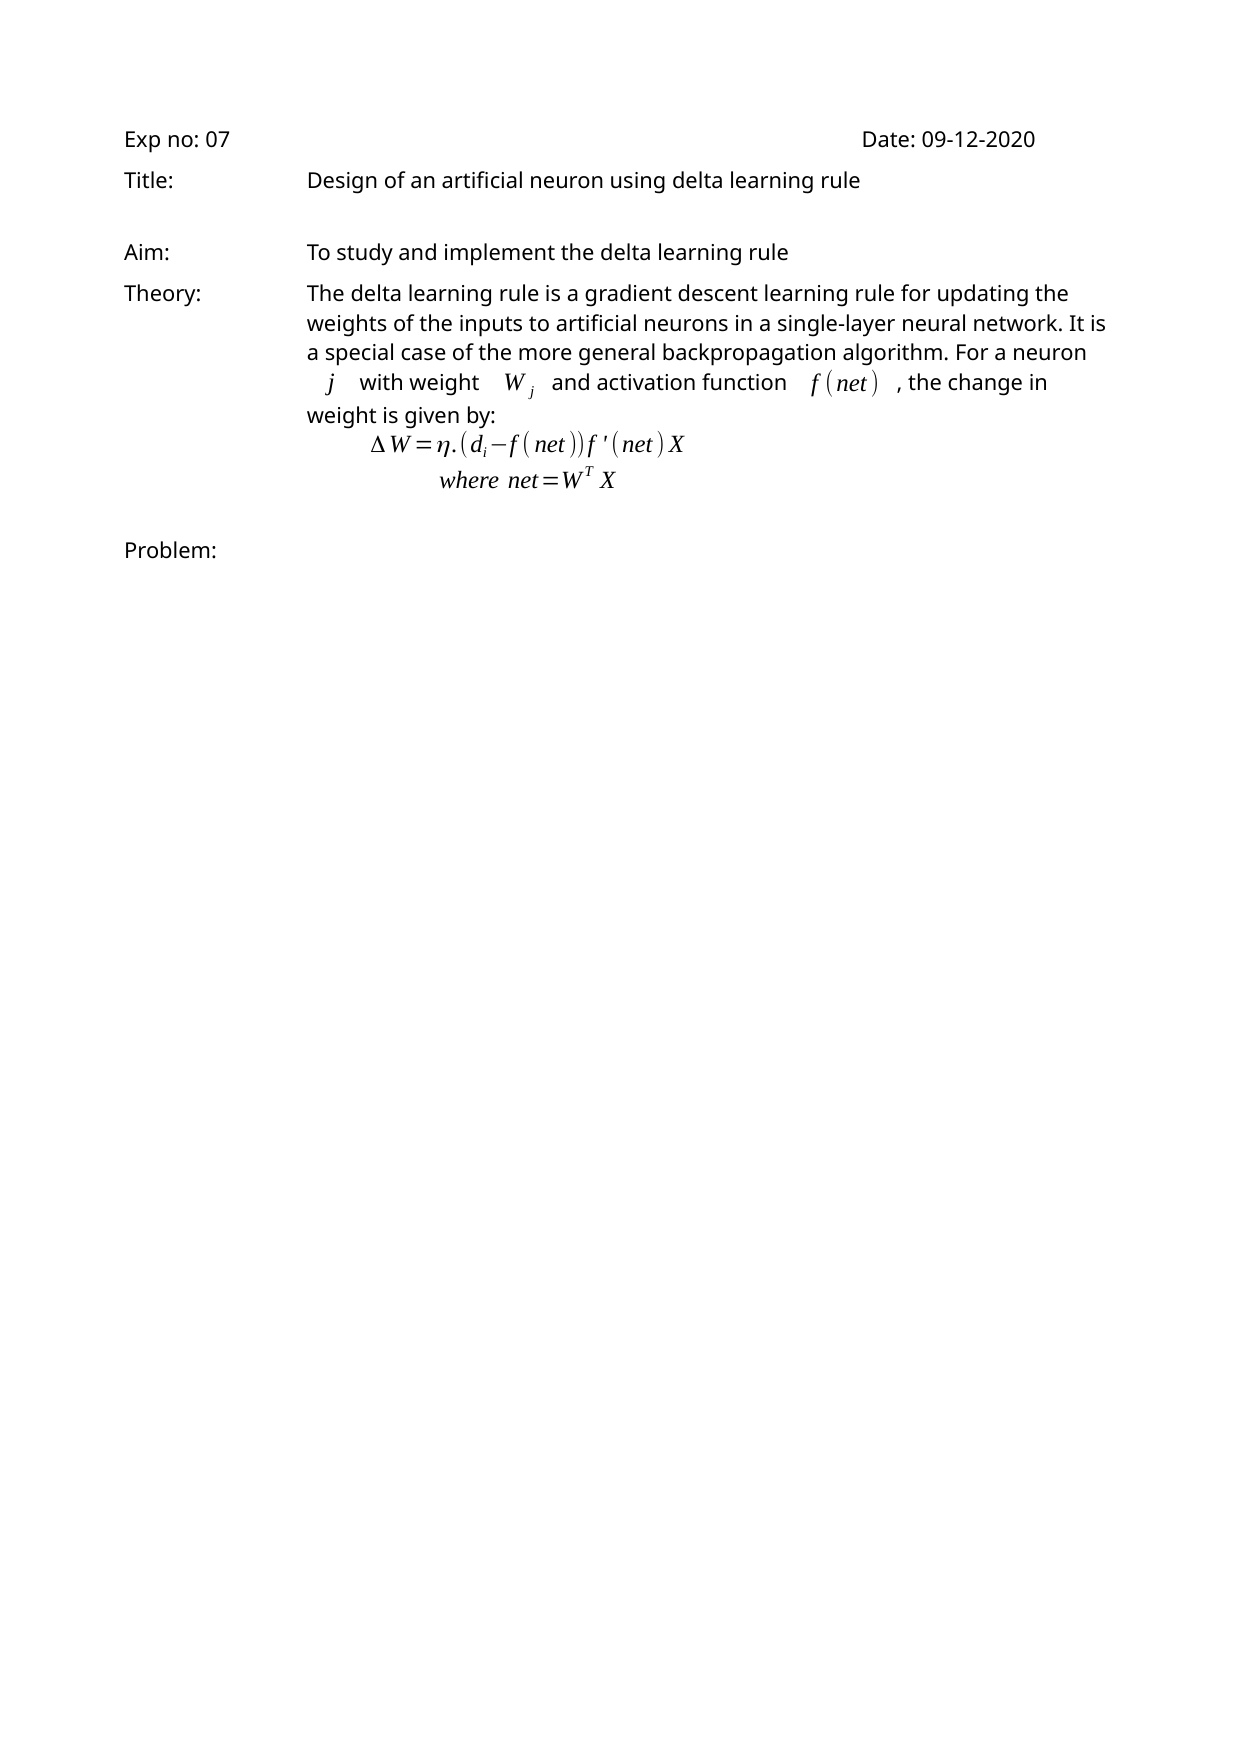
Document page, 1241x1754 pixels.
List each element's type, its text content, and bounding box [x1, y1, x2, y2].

table_cell The delta learning rule is a gradient descent learning rule for updating the weights of the inputs to artificial neurons in a single-layer neural network. It is a special case of the more general backpropagation algorithm. For a neuron with weight and activation function , the change in weight is given by: [302, 273, 1123, 529]
table_header Exp no: 07 [119, 119, 301, 159]
table_cell To study and implement the delta learning rule [302, 232, 1123, 272]
table_cell Design of an artificial neuron using delta learning rule [302, 161, 1123, 231]
table_cell Aim: [119, 232, 301, 272]
table_header Date: 09-12-2020 [857, 119, 1123, 159]
table_cell [302, 530, 1123, 1613]
table_header [302, 119, 856, 159]
table_cell Theory: [119, 273, 301, 529]
table_cell Title: [119, 161, 301, 231]
table_cell Problem: [119, 530, 301, 1613]
